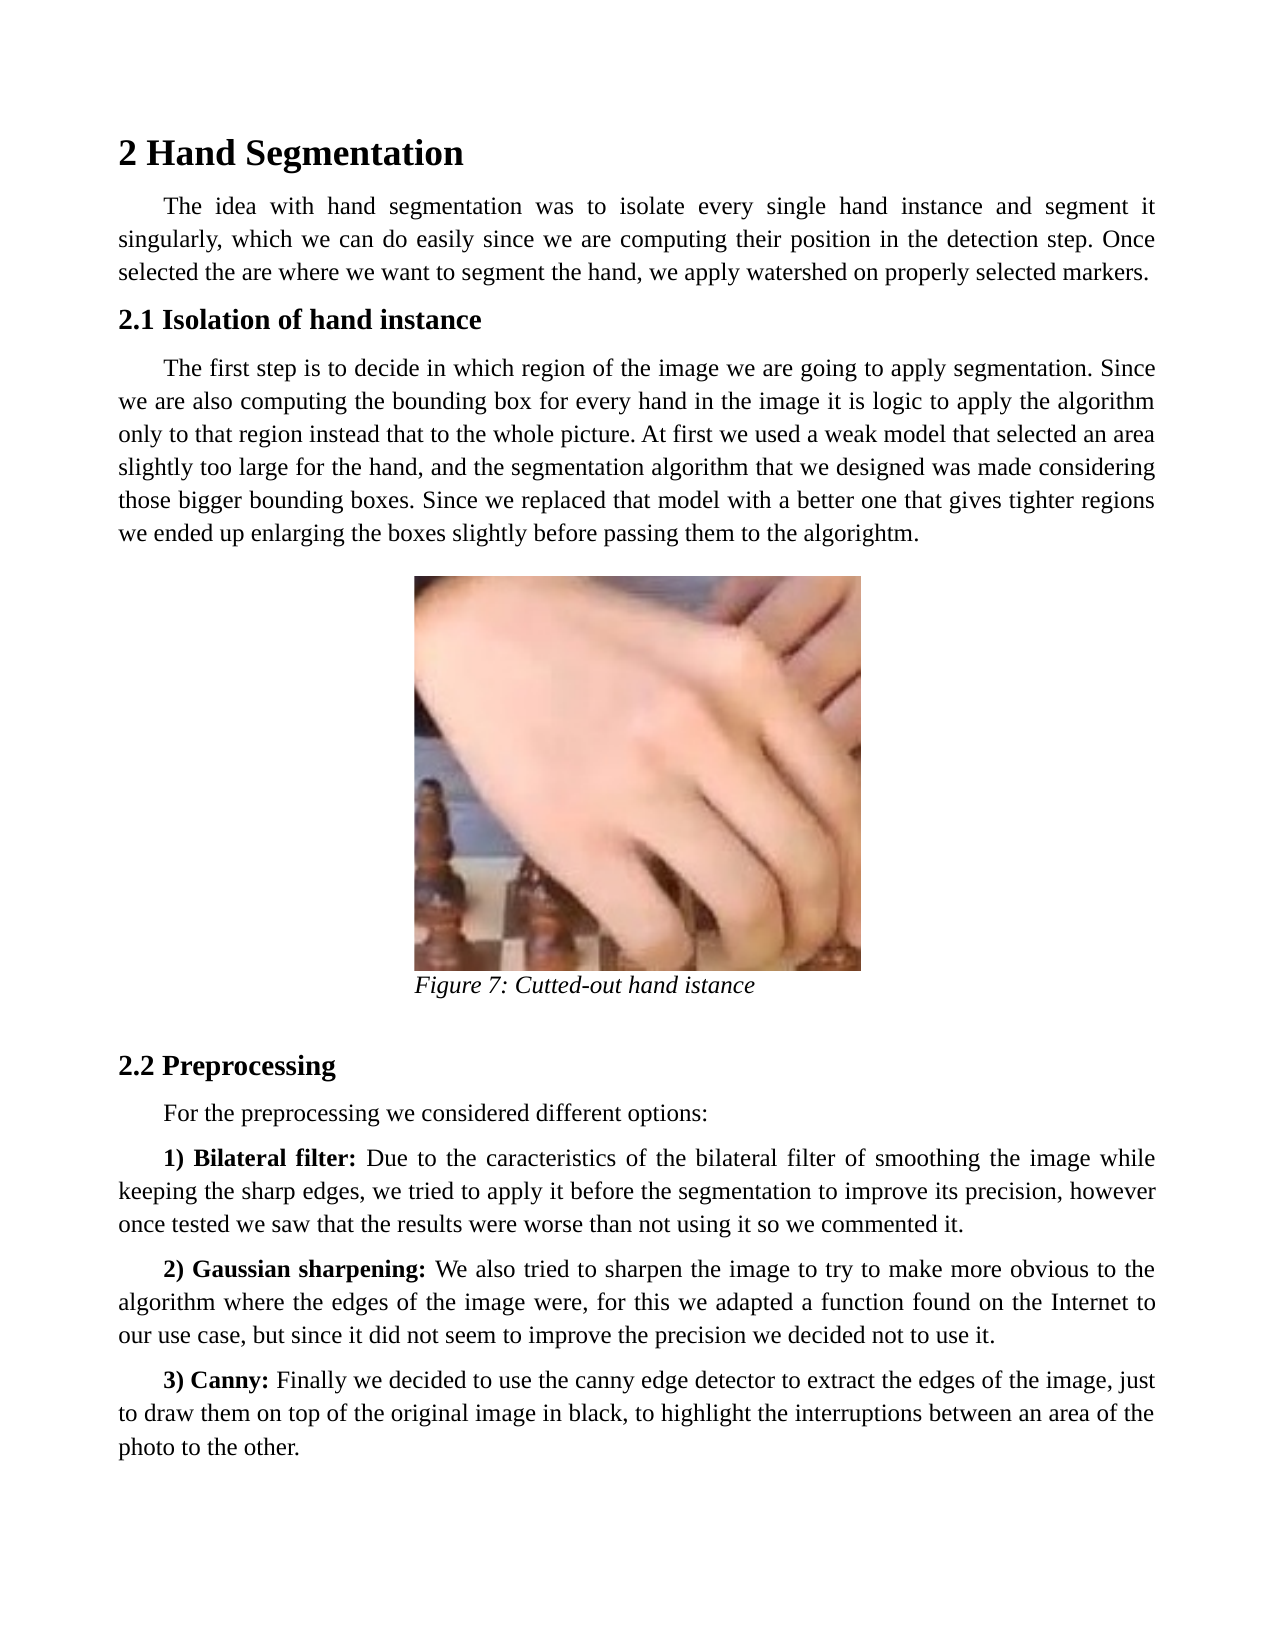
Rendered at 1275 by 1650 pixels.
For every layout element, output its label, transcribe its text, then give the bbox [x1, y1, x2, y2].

text 2.2 Preprocessing [118, 1048, 1157, 1082]
text The first step is to decide in which region of the image we are going to apply segmentation. Since we are also computing the bounding box for every hand in the image it is logic to apply the algorithm only to that region instead that to the whole picture. At first we used a weak model that selected an area slightly too large for the hand, and the segmentation algorithm that we designed was made considering those bigger bounding boxes. Since we replaced that model with a better one that gives tighter regions we ended up enlarging the boxes slightly before passing them to the algorightm. [118, 353, 1157, 547]
text 1) Bilateral filter: Due to the caracteristics of the bilateral filter of smoothing the image while keeping the sharp edges, we tried to apply it before the segmentation to improve its precision, however once tested we saw that the results were worse than not using it so we commented it. [118, 1143, 1157, 1238]
text For the preprocessing we considered different options: [118, 1098, 1157, 1127]
picture [414, 576, 861, 971]
text 2.1 Isolation of hand instance [118, 302, 1157, 336]
text The idea with hand segmentation was to isolate every single hand instance and segment it singularly, which we can do easily since we are computing their position in the detection step. Once selected the are where we want to segment the hand, we apply watershed on properly selected markers. [118, 191, 1157, 286]
text 2 Hand Segmentation [118, 130, 1157, 173]
text 2) Gaussian sharpening: We also tried to sharpen the image to try to make more obvious to the algorithm where the edges of the image were, for this we adapted a function found on the Internet to our use case, but since it did not seem to improve the precision we decided not to use it. [118, 1254, 1157, 1349]
text Figure 7: Cutted-out hand istance [414, 971, 861, 999]
text 3) Canny: Finally we decided to use the canny edge detector to extract the edges of the image, just to draw them on top of the original image in black, to highlight the interruptions between an area of the photo to the other. [118, 1366, 1157, 1460]
